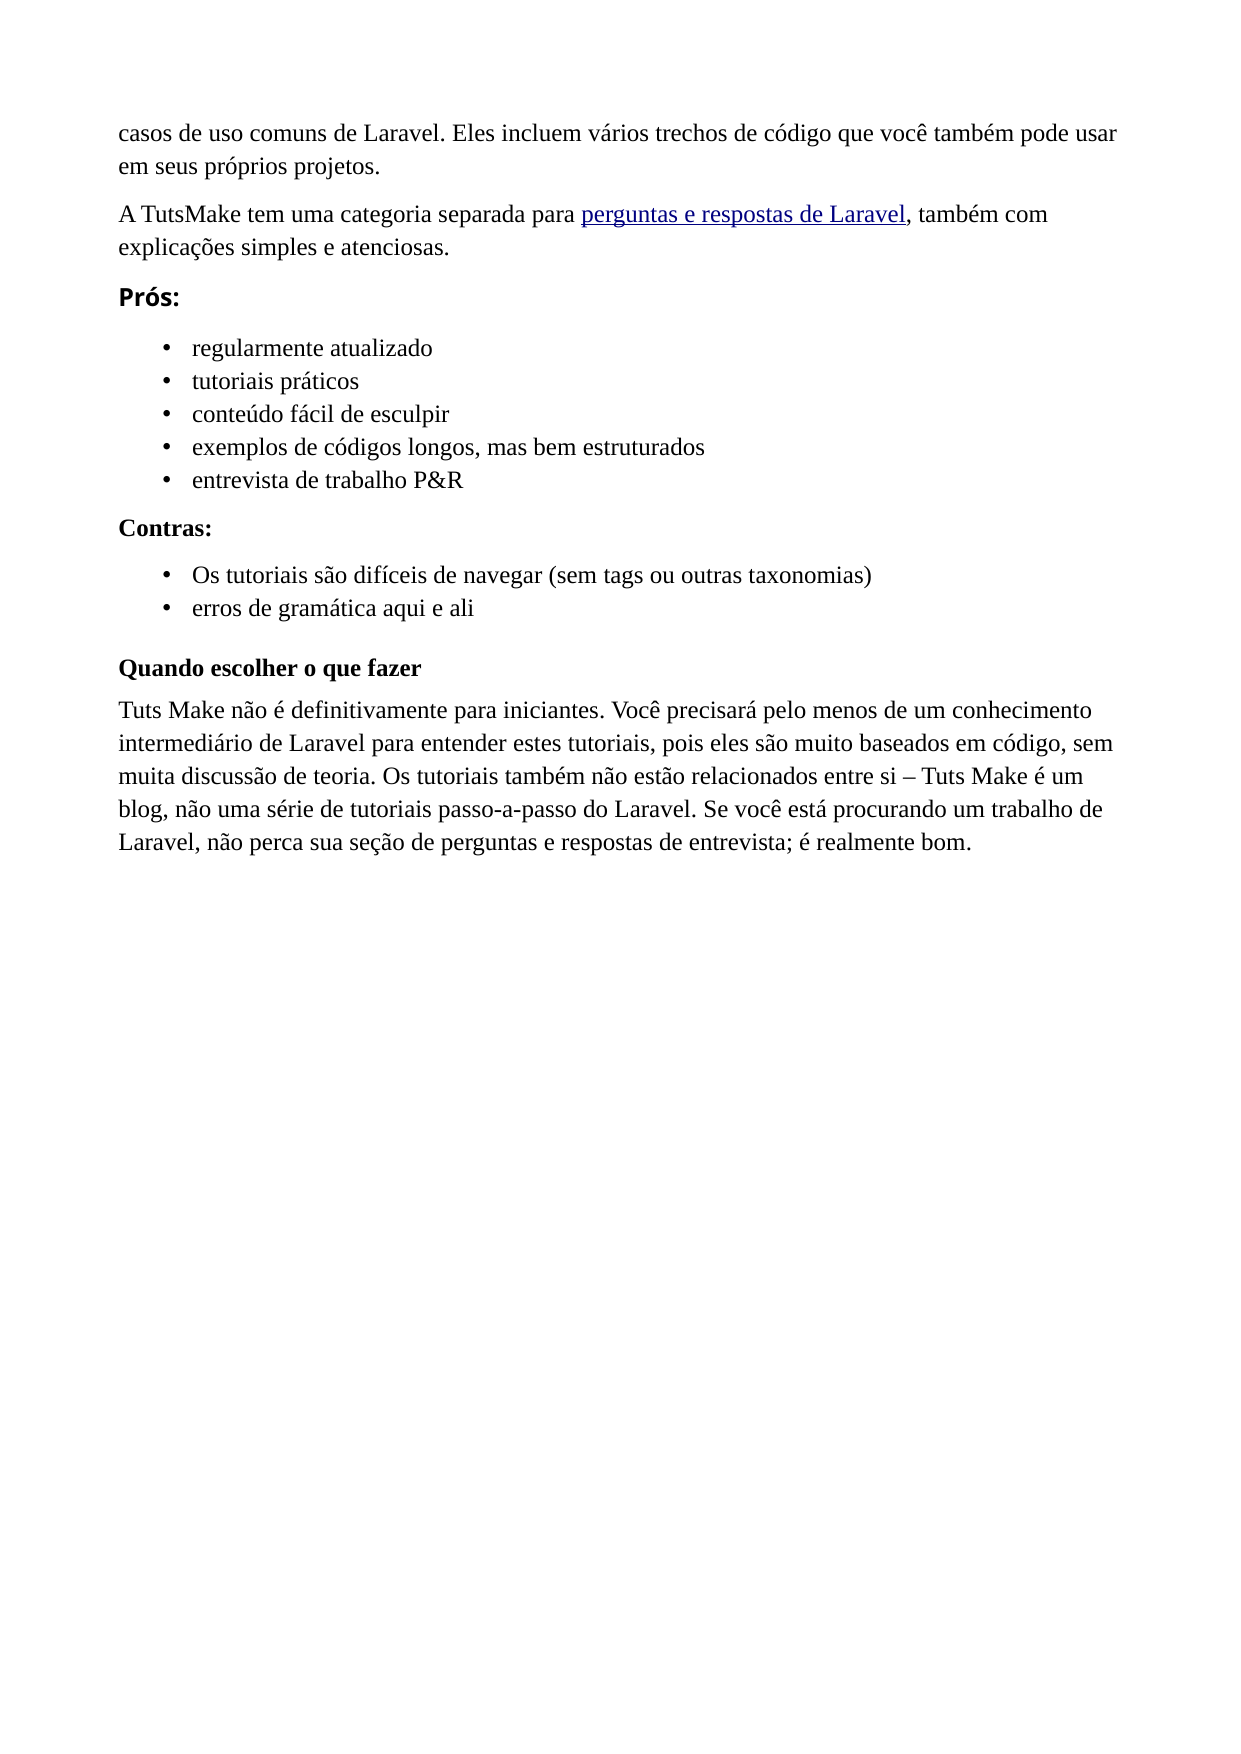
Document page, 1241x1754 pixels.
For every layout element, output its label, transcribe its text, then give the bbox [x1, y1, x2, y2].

list entrevista de trabalho P&R [162, 465, 1122, 494]
list conteúdo fácil de esculpir [162, 399, 1122, 428]
list tutoriais práticos [162, 366, 1122, 395]
list Os tutoriais são difíceis de navegar (sem tags ou outras taxonomias) [162, 560, 1122, 589]
text A TutsMake tem uma categoria separada para perguntas e respostas de Laravel, também com explicações simples e atenciosas. [118, 199, 1122, 261]
text casos de uso comuns de Laravel. Eles incluem vários trechos de código que você também pode usar em seus próprios projetos. [118, 118, 1122, 180]
list erros de gramática aqui e ali [162, 593, 1122, 622]
list exemplos de códigos longos, mas bem estruturados [162, 432, 1122, 461]
text Prós: [118, 279, 1122, 313]
list regularmente atualizado [162, 333, 1122, 362]
text Tuts Make não é definitivamente para iniciantes. Você precisará pelo menos de um conhecimento intermediário de Laravel para entender estes tutoriais, pois eles são muito baseados em código, sem muita discussão de teoria. Os tutoriais também não estão relacionados entre si – Tuts Make é um blog, não uma série de tutoriais passo-a-passo do Laravel. Se você está procurando um trabalho de Laravel, não perca sua seção de perguntas e respostas de entrevista; é realmente bom. [118, 695, 1122, 856]
text Contras: [118, 513, 1122, 542]
subtitle Quando escolher o que fazer [118, 653, 1122, 682]
